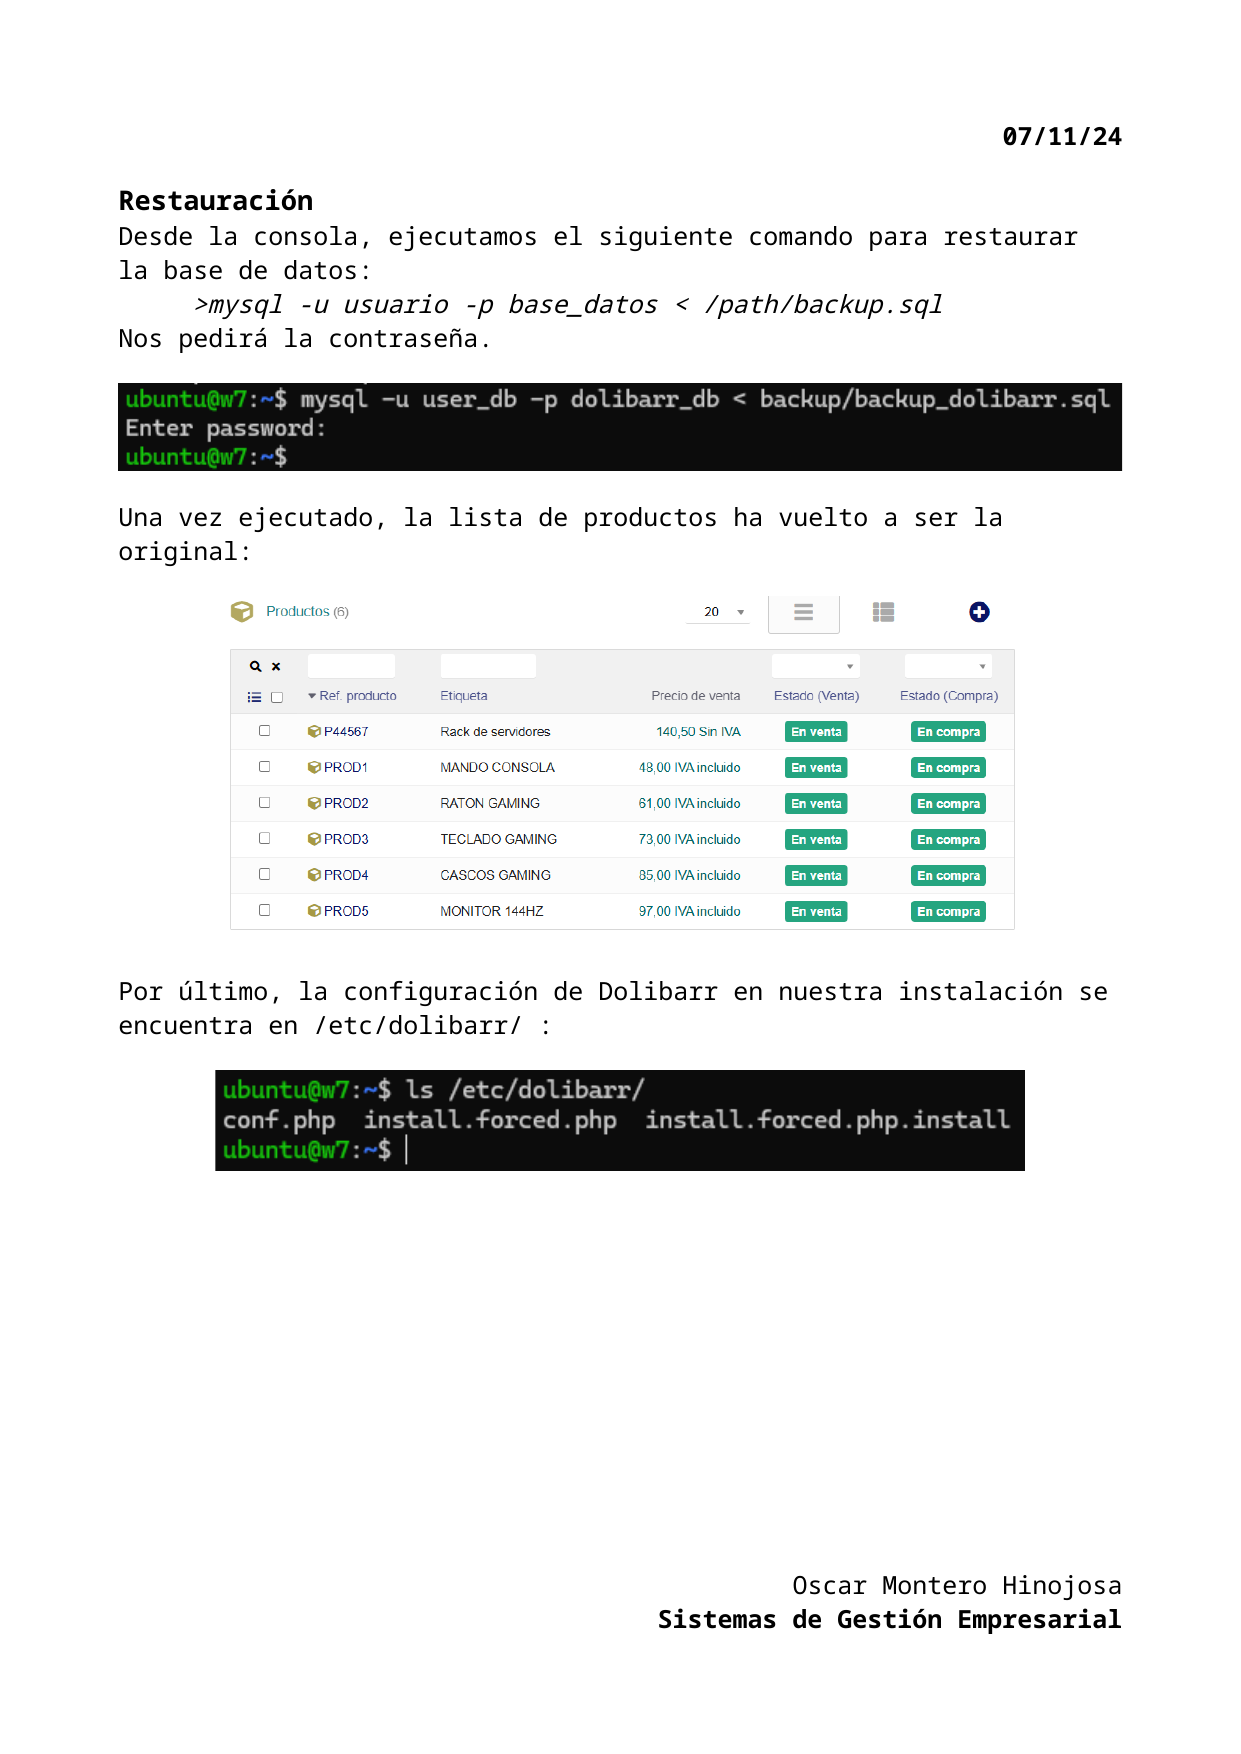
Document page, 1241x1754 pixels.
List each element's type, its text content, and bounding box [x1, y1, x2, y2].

text Nos pedirá la contraseña. [118, 321, 1122, 355]
picture [215, 596, 1026, 945]
picture [118, 383, 1123, 471]
text Por último, la configuración de Dolibarr en nuestra instalación se encuentra en /etc/dolibarr/ : [118, 973, 1122, 1041]
text Restauración [118, 182, 1122, 218]
text >mysql -u usuario -p base_datos < /path/backup.sql [118, 287, 1122, 321]
text Desde la consola, ejecutamos el siguiente comando para restaurar la base de datos: [118, 218, 1122, 287]
text Una vez ejecutado, la lista de productos ha vuelto a ser la original: [118, 499, 1122, 567]
picture [215, 1070, 1025, 1171]
